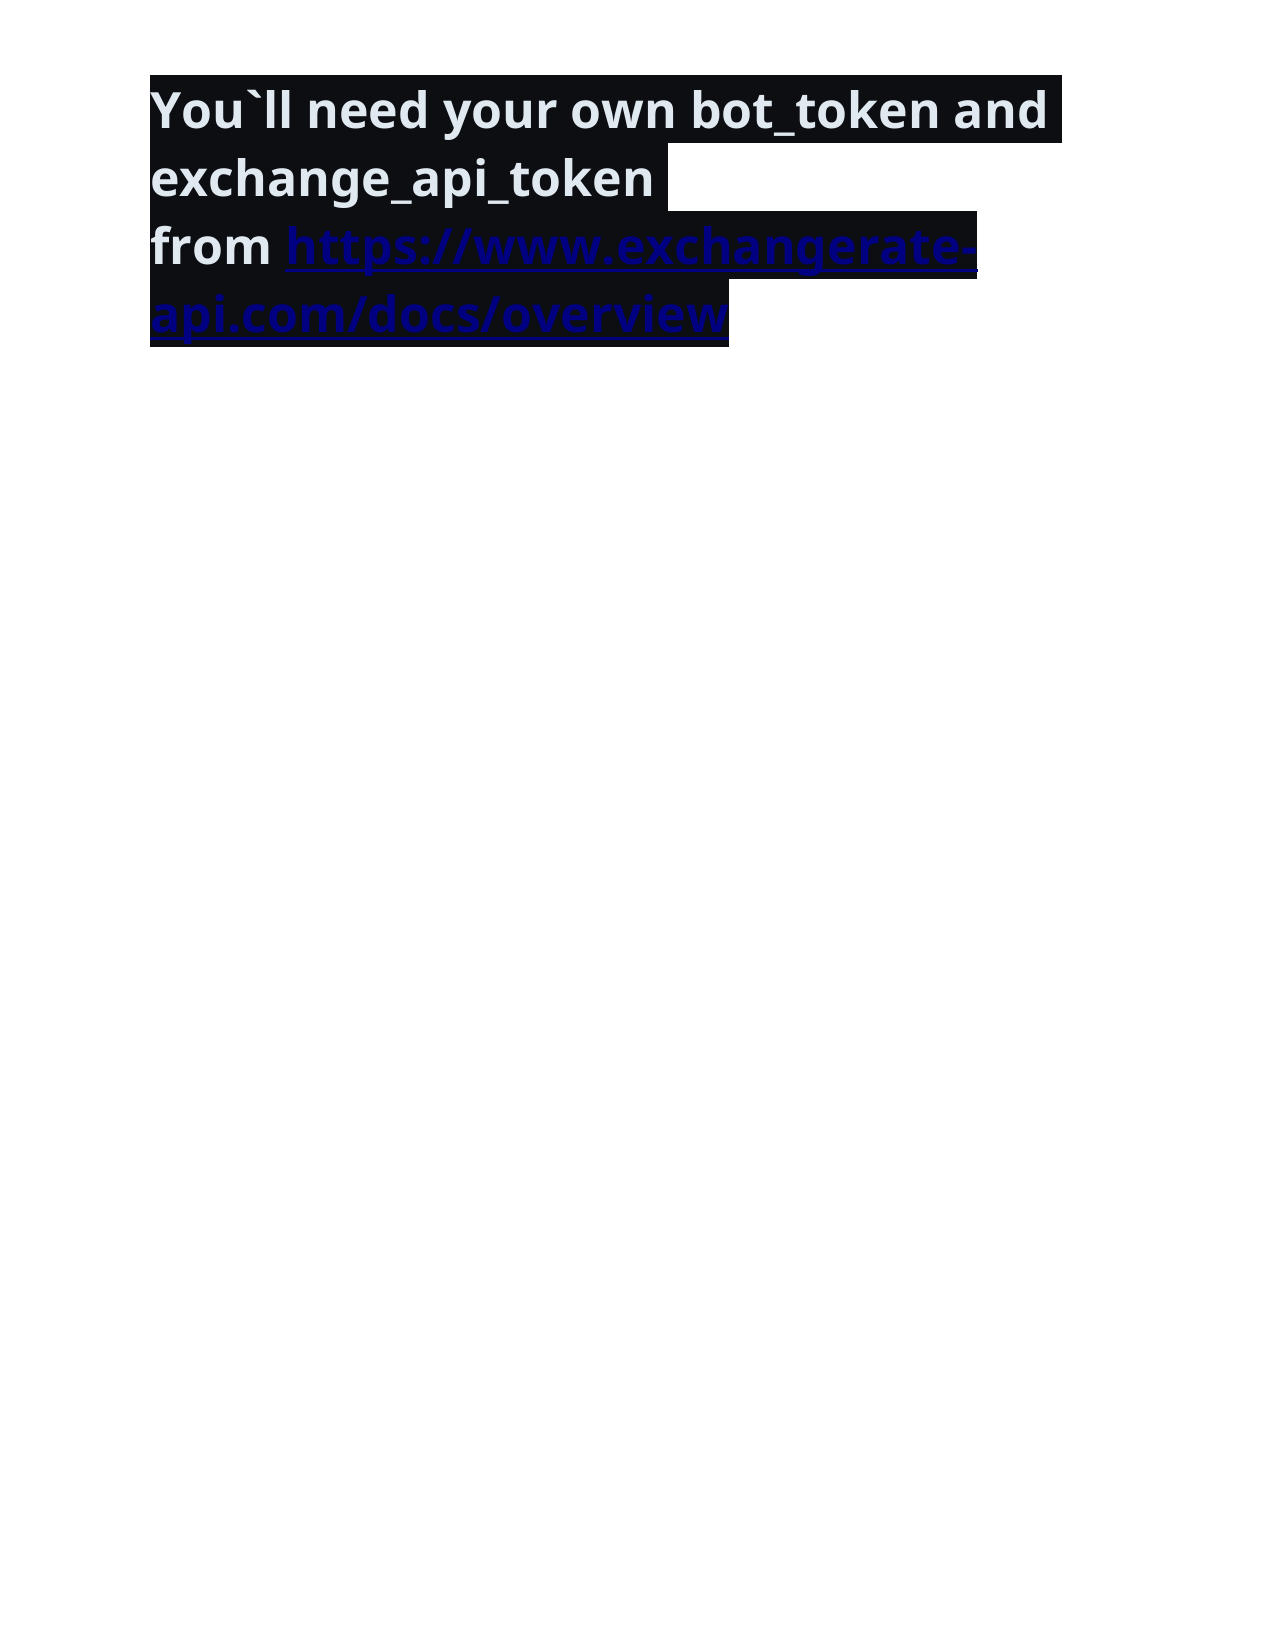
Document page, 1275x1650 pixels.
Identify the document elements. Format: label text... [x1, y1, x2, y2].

text You`ll need your own bot_token and exchange_api_token from https://www.exchangerate-api.com/docs/overview [150, 75, 1125, 347]
